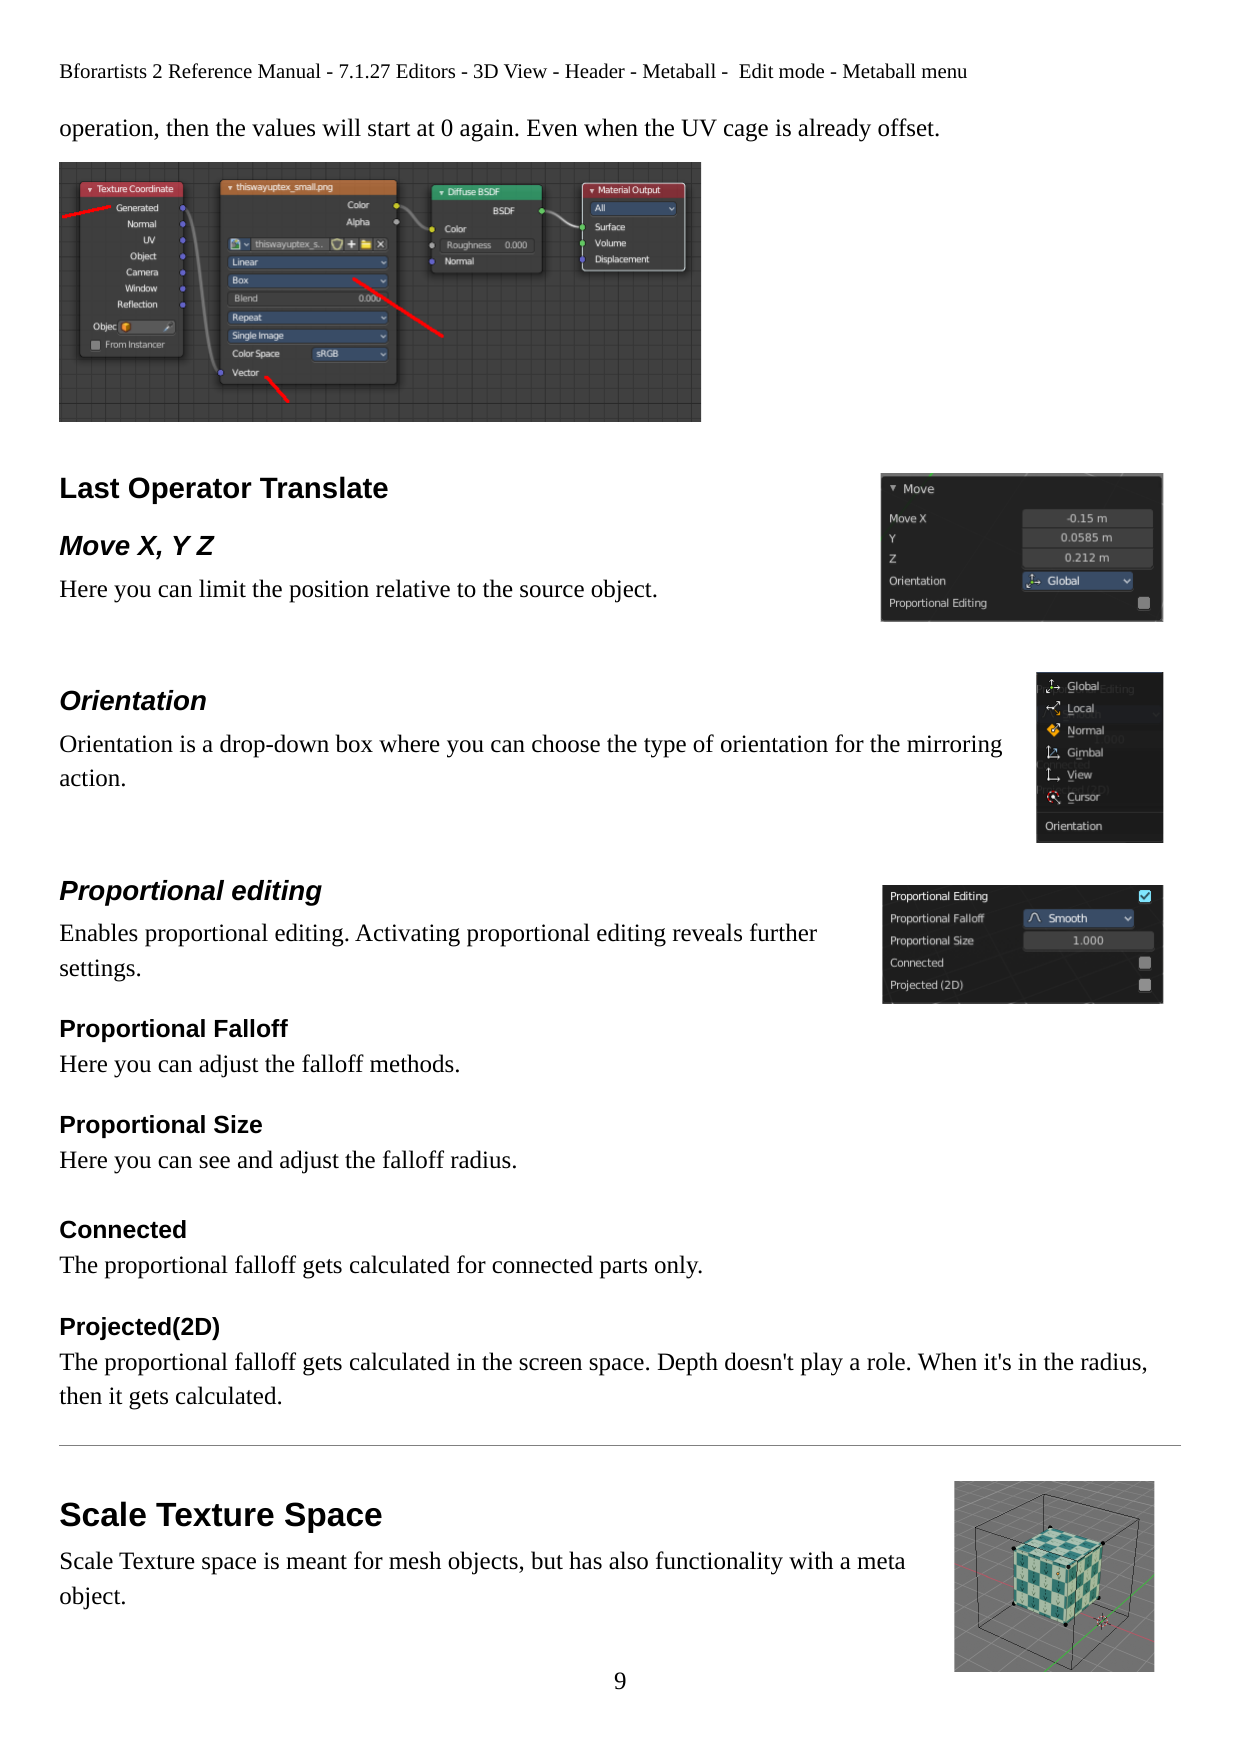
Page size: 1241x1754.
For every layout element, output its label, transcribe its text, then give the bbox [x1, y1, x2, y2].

subtitle Orientation [59, 684, 1036, 716]
subtitle [1155, 1495, 1181, 1534]
text Here you can limit the position relative to the source object. [59, 574, 880, 602]
text The proportional falloff gets calculated in the screen space. Depth doesn't play a role. When it's in the radius, then it gets calculated. [59, 1347, 1181, 1410]
subtitle Proportional Falloff [59, 1014, 1181, 1043]
picture [880, 473, 1164, 622]
text The proportional falloff gets calculated for connected parts only. [59, 1250, 1181, 1279]
text Orientation is a drop-down box where you can choose the type of orientation for the mirroring action. [59, 729, 1036, 792]
subtitle Projected(2D) [59, 1312, 1181, 1340]
subtitle [1164, 529, 1181, 561]
subtitle Connected [59, 1215, 1181, 1244]
subtitle Last Operator Translate [59, 471, 1181, 504]
subtitle Proportional editing [59, 874, 1181, 906]
picture [1036, 672, 1164, 843]
text Here you can see and adjust the falloff radius. [59, 1145, 1181, 1174]
text Scale Texture space is meant for mesh objects, but has also functionality with a meta object. [59, 1546, 954, 1609]
text Enables proportional editing. Activating proportional editing reveals further settings. [59, 918, 882, 981]
picture [954, 1481, 1155, 1672]
text operation, then the values will start at 0 again. Even when the UV cage is already offset. [59, 113, 1181, 141]
subtitle Move X, Y Z [59, 529, 880, 561]
picture [882, 885, 1164, 1004]
text Here you can adjust the falloff methods. [59, 1049, 1181, 1078]
subtitle Scale Texture Space [59, 1495, 954, 1534]
subtitle Proportional Size [59, 1111, 1181, 1139]
subtitle [1164, 684, 1181, 716]
picture [59, 162, 702, 422]
